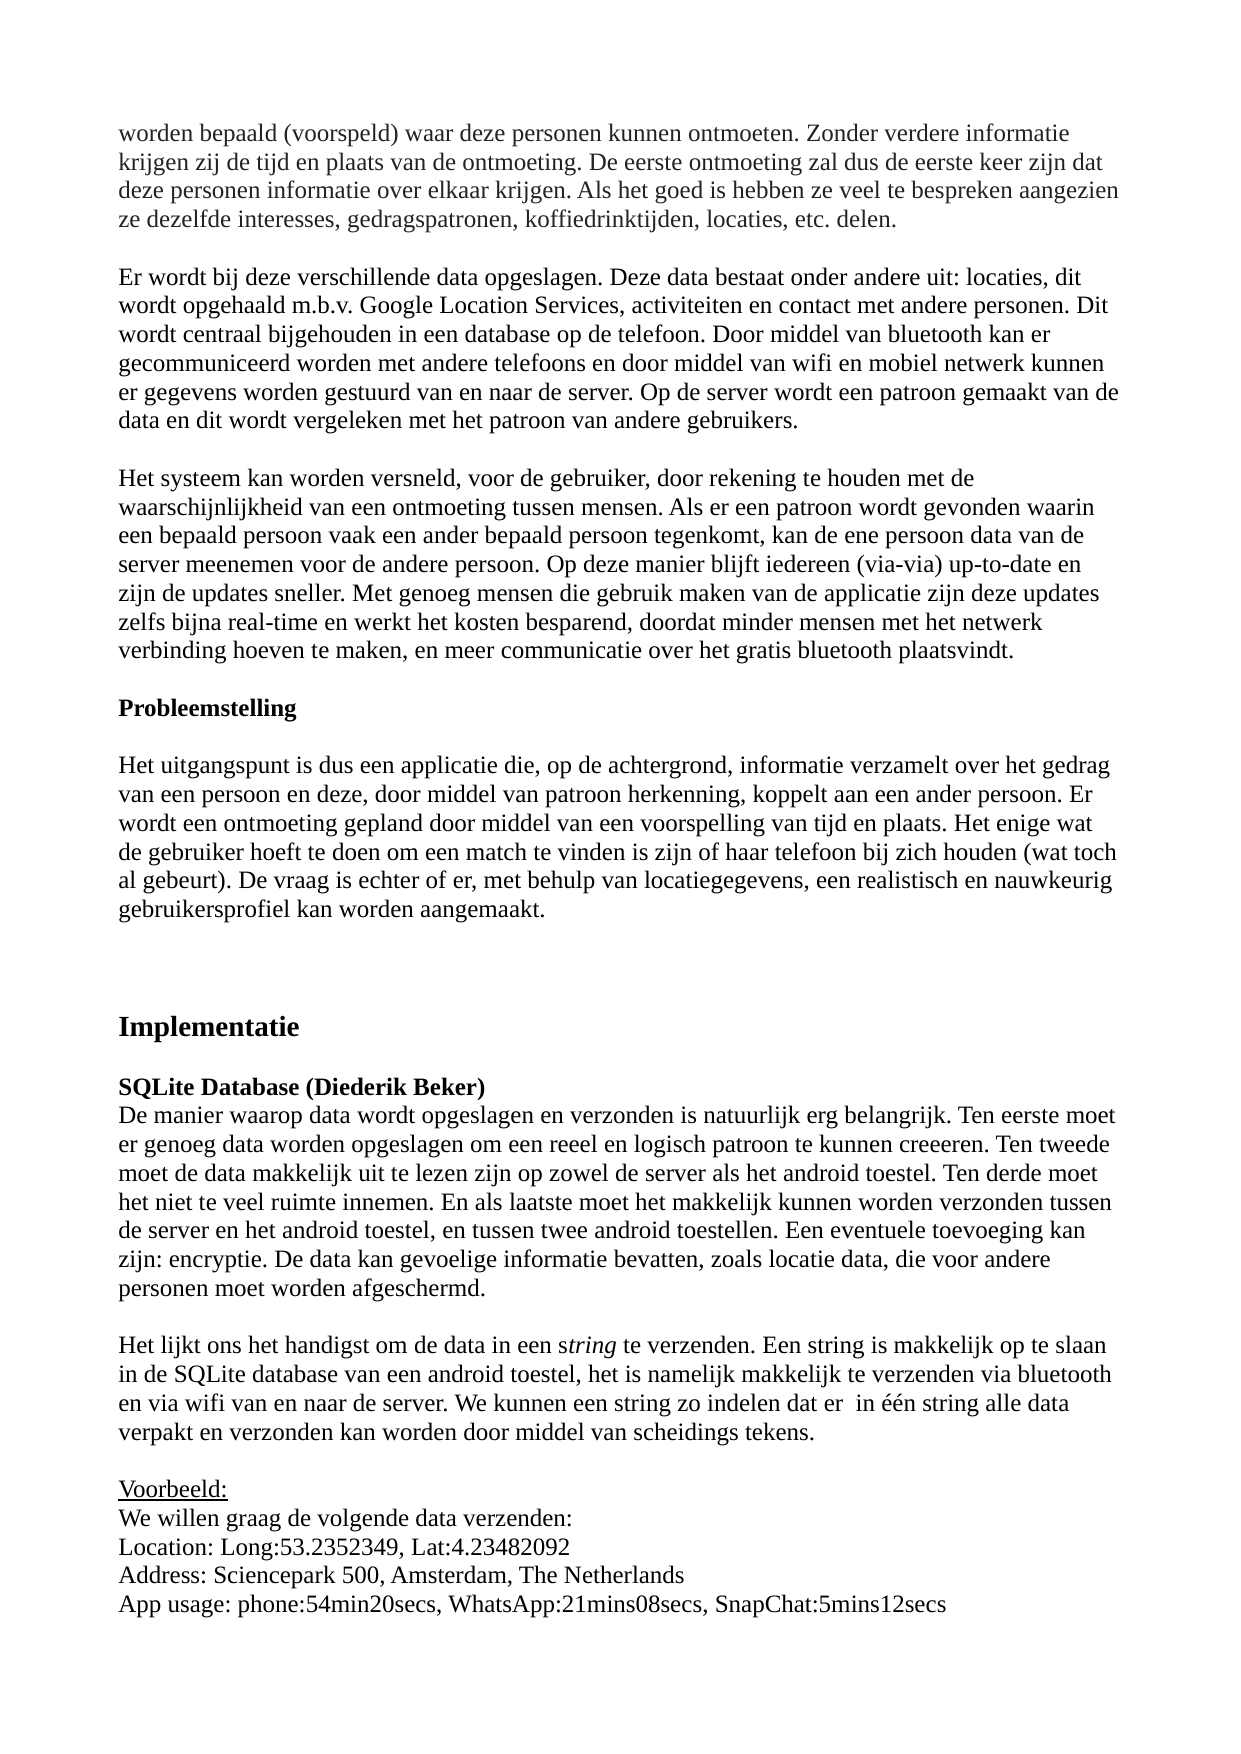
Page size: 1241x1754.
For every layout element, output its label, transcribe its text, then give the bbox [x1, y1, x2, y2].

text Het uitgangspunt is dus een applicatie die, op de achtergrond, informatie verzamelt over het gedrag van een persoon en deze, door middel van patroon herkenning, koppelt aan een ander persoon. Er wordt een ontmoeting gepland door middel van een voorspelling van tijd en plaats. Het enige wat de gebruiker hoeft te doen om een match te vinden is zijn of haar telefoon bij zich houden (wat toch al gebeurt). De vraag is echter of er, met behulp van locatiegegevens, een realistisch en nauwkeurig gebruikersprofiel kan worden aangemaakt. [118, 751, 1122, 923]
text Het systeem kan worden versneld, voor de gebruiker, door rekening te houden met de waarschijnlijkheid van een ontmoeting tussen mensen. Als er een patroon wordt gevonden waarin een bepaald persoon vaak een ander bepaald persoon tegenkomt, kan de ene persoon data van de server meenemen voor de andere persoon. Op deze manier blijft iedereen (via-via) up-to-date en zijn de updates sneller. Met genoeg mensen die gebruik maken van de applicatie zijn deze updates zelfs bijna real-time en werkt het kosten besparend, doordat minder mensen met het netwerk verbinding hoeven te maken, en meer communicatie over het gratis bluetooth plaatsvindt. [118, 463, 1122, 664]
text App usage: phone:54min20secs, WhatsApp:21mins08secs, SnapChat:5mins12secs [118, 1589, 1122, 1618]
text Implementatie [118, 1009, 1122, 1043]
text Address: Sciencepark 500, Amsterdam, The Netherlands [118, 1560, 1122, 1589]
text Er wordt bij deze verschillende data opgeslagen. Deze data bestaat onder andere uit: locaties, dit wordt opgehaald m.b.v. Google Location Services, activiteiten en contact met andere personen. Dit wordt centraal bijgehouden in een database op de telefoon. Door middel van bluetooth kan er gecommuniceerd worden met andere telefoons en door middel van wifi en mobiel netwerk kunnen er gegevens worden gestuurd van en naar de server. Op de server wordt een patroon gemaakt van de data en dit wordt vergeleken met het patroon van andere gebruikers. [118, 262, 1122, 434]
text worden bepaald (voorspeld) waar deze personen kunnen ontmoeten. Zonder verdere informatie krijgen zij de tijd en plaats van de ontmoeting. De eerste ontmoeting zal dus de eerste keer zijn dat deze personen informatie over elkaar krijgen. Als het goed is hebben ze veel te bespreken aangezien ze dezelfde interesses, gedragspatronen, koffiedrinktijden, locaties, etc. delen. [118, 118, 1122, 233]
text Het lijkt ons het handigst om de data in een string te verzenden. Een string is makkelijk op te slaan in de SQLite database van een android toestel, het is namelijk makkelijk te verzenden via bluetooth en via wifi van en naar de server. We kunnen een string zo indelen dat er in één string alle data verpakt en verzonden kan worden door middel van scheidings tekens. [118, 1330, 1122, 1445]
text Voorbeeld: [118, 1474, 1122, 1503]
text We willen graag de volgende data verzenden: [118, 1503, 1122, 1532]
text De manier waarop data wordt opgeslagen en verzonden is natuurlijk erg belangrijk. Ten eerste moet er genoeg data worden opgeslagen om een reeel en logisch patroon te kunnen creeeren. Ten tweede moet de data makkelijk uit te lezen zijn op zowel de server als het android toestel. Ten derde moet het niet te veel ruimte innemen. En als laatste moet het makkelijk kunnen worden verzonden tussen de server en het android toestel, en tussen twee android toestellen. Een eventuele toevoeging kan zijn: encryptie. De data kan gevoelige informatie bevatten, zoals locatie data, die voor andere personen moet worden afgeschermd. [118, 1100, 1122, 1302]
text Location: Long:53.2352349, Lat:4.23482092 [118, 1532, 1122, 1560]
text Probleemstelling [118, 693, 1122, 722]
text SQLite Database (Diederik Beker) [118, 1072, 1122, 1100]
